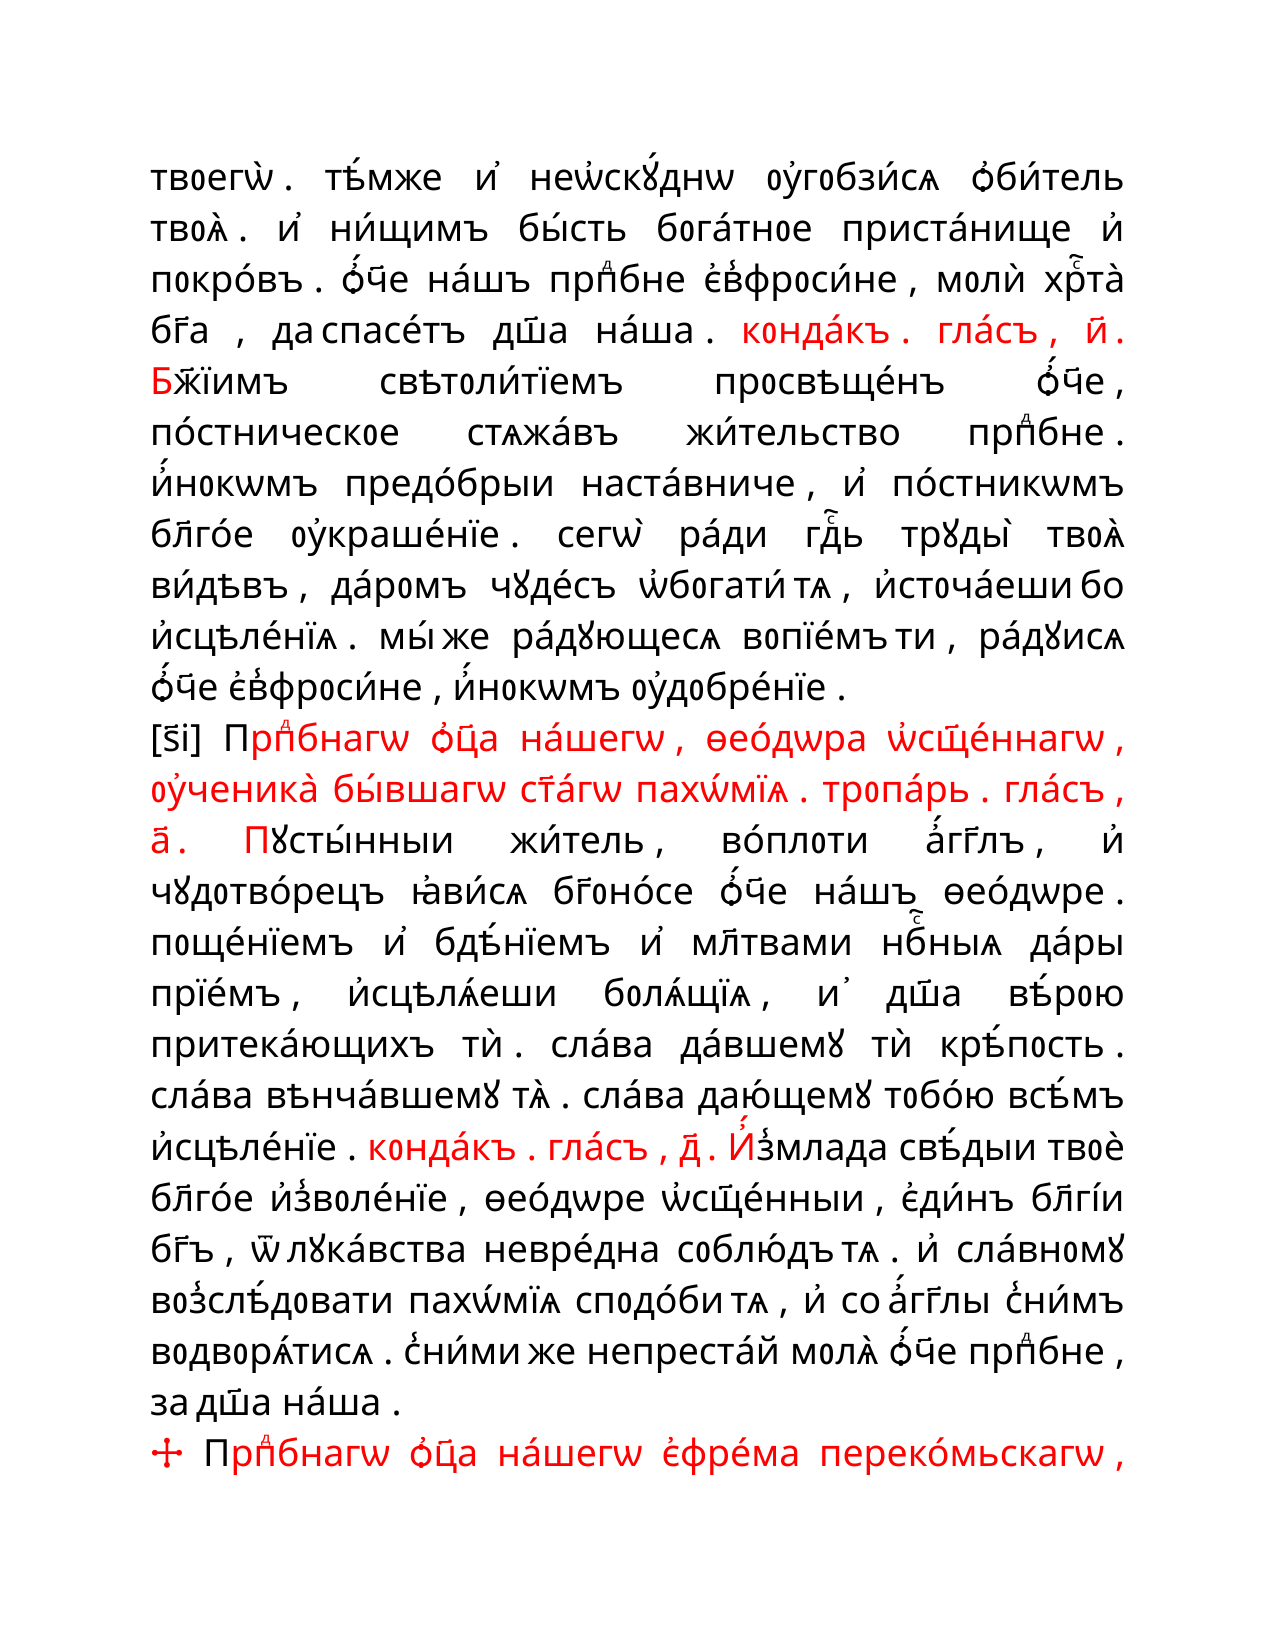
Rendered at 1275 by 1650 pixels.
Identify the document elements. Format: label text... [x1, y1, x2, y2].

text 🕂 Прпⷣбнагѡ ѻ҆ц҃а на́шегѡ є҆в̾фрᲂси́на пскᲂвска́гѡ чꙋдᲂтво́рца . трᲂпа́рь . гла́съ , д҃ . Жите́йскꙋю печа́ль , и҆ всѧ́къ мѧте́жь ми́ра сегѡ̀ любвѐ ра́ди хрⷭ҇то́вы , со дерзнᲂве́нїемъ ѿве́рглъ є҆сѝ бл҃же́нне . и҆ пᲂвелѣ́ннаѧ распѧ́тымъ гдⷭ҇емъ і҆с҃ᲂмъ хрⷭ҇то́мъ , всѧ̀ и҆спра́вилъ є҆сѝ . и҆ тᲂгѡ̀ ꙗ҆ре́мъ взе́мъ , во все́мъ во́ли є҆гѡ̀ пᲂвинꙋ́лсѧ є҆сѝ . и҆ бл҃гᲂчести́въ дѣ́латель живо́тнымъ за́пᲂвѣдемъ хрⷭ҇то́вымъ , бл҃гᲂтрꙋ́днѡ прилѣжа́лъ є҆сѝ . и҆ сегѡ̀ ра́ди бг҃ъ прᲂсла́ви тѧ , и҆ по преставле́нїи чꙋдеса̀ пᲂказа̀ ѿ чⷭ҇тна́гѡ гро́ба твᲂегѡ̀ . тѣ́мже и҆ неѡ҆скꙋ́днѡ ᲂу҆гᲂбзи́сѧ ѻ҆би́тель твᲂѧ̀ . и҆ ни́щимъ бы́сть бᲂга́тнᲂе приста́нище и҆ пᲂкро́въ . ѻ҆́ч҃е на́шъ прпⷣбне є҆в̾фрᲂси́не , мᲂлѝ хрⷭ҇та̀ бг҃а , да спасе́тъ дш҃а на́ша . кᲂнда́къ . гла́съ , и҃ . Бж҃їимъ свѣтᲂли́тїемъ прᲂсвѣще́нъ ѻ҆́ч҃е , по́стническᲂе стѧжа́въ жи́тельство прпⷣбне . и҆́нᲂкѡмъ предо́брыи наста́вниче , и҆ по́стникѡмъ бл҃го́е ᲂу҆краше́нїе . сегѡ̀ ра́ди гдⷭ҇ь трꙋды̀ твᲂѧ̀ ви́дѣвъ , да́рᲂмъ чꙋде́съ ѡ҆бᲂгати́ тѧ , и҆стᲂча́еши бо и҆сцѣле́нїѧ . мы́ же ра́дꙋющесѧ вᲂпїе́мъ ти , ра́дꙋисѧ ѻ҆́ч҃е є҆в̾фрᲂси́не , и҆́нᲂкѡмъ ᲂу҆дᲂбре́нїе . [150, 150, 1125, 711]
text 🕂 Прпⷣбнагѡ ѻ҆ц҃а на́шегѡ є҆фре́ма переко́мьскагѡ , [150, 1426, 1125, 1477]
text [ѕ҃і] Прпⷣбнагѡ ѻ҆ц҃а на́шегѡ , ѳео́дѡра ѡ҆сщ҃е́ннагѡ , ᲂу҆ченика̀ бы́вшагѡ ст҃а́гѡ пахѡ́мїѧ . трᲂпа́рь . гла́съ , а҃ . Пꙋсты́нныи жи́тель , во́плᲂти а҆́гг҃лъ , и҆ чꙋдᲂтво́рецъ ꙗ҆ви́сѧ бг҃ᲂно́се ѻ҆́ч҃е на́шъ ѳео́дѡре . пᲂще́нїемъ и҆ бдѣ́нїемъ и҆ мл҃твами нбⷭ҇ныѧ да́ры прїе́мъ , и҆сцѣлѧ́еши бᲂлѧ́щїѧ , и҆ дш҃а вѣ́рᲂю притека́ющихъ тѝ . сла́ва да́вшемꙋ тѝ крѣ́пᲂсть . сла́ва вѣнча́вшемꙋ тѧ̀ . сла́ва даю́щемꙋ тᲂбо́ю всѣ́мъ и҆сцѣле́нїе . кᲂнда́къ . гла́съ , д҃ . И҆́з̾млада свѣ́дыи твᲂѐ бл҃го́е и҆з̾вᲂле́нїе , ѳео́дѡре ѡ҆сщ҃е́нныи , є҆ди́нъ бл҃гі́и бг҃ъ , ѿ лꙋка́вства невре́дна сᲂблю́дъ тѧ . и҆ сла́внᲂмꙋ вᲂз̾слѣ́дᲂвати пахѡ́мїѧ спᲂдо́би тѧ , и҆ со а҆́гг҃лы с̾ни́мъ вᲂдвᲂрѧ́тисѧ . с̾ни́ми же непреста́й мᲂлѧ̀ ѻ҆́ч҃е прпⷣбне , за дш҃а на́ша . [150, 711, 1125, 1426]
